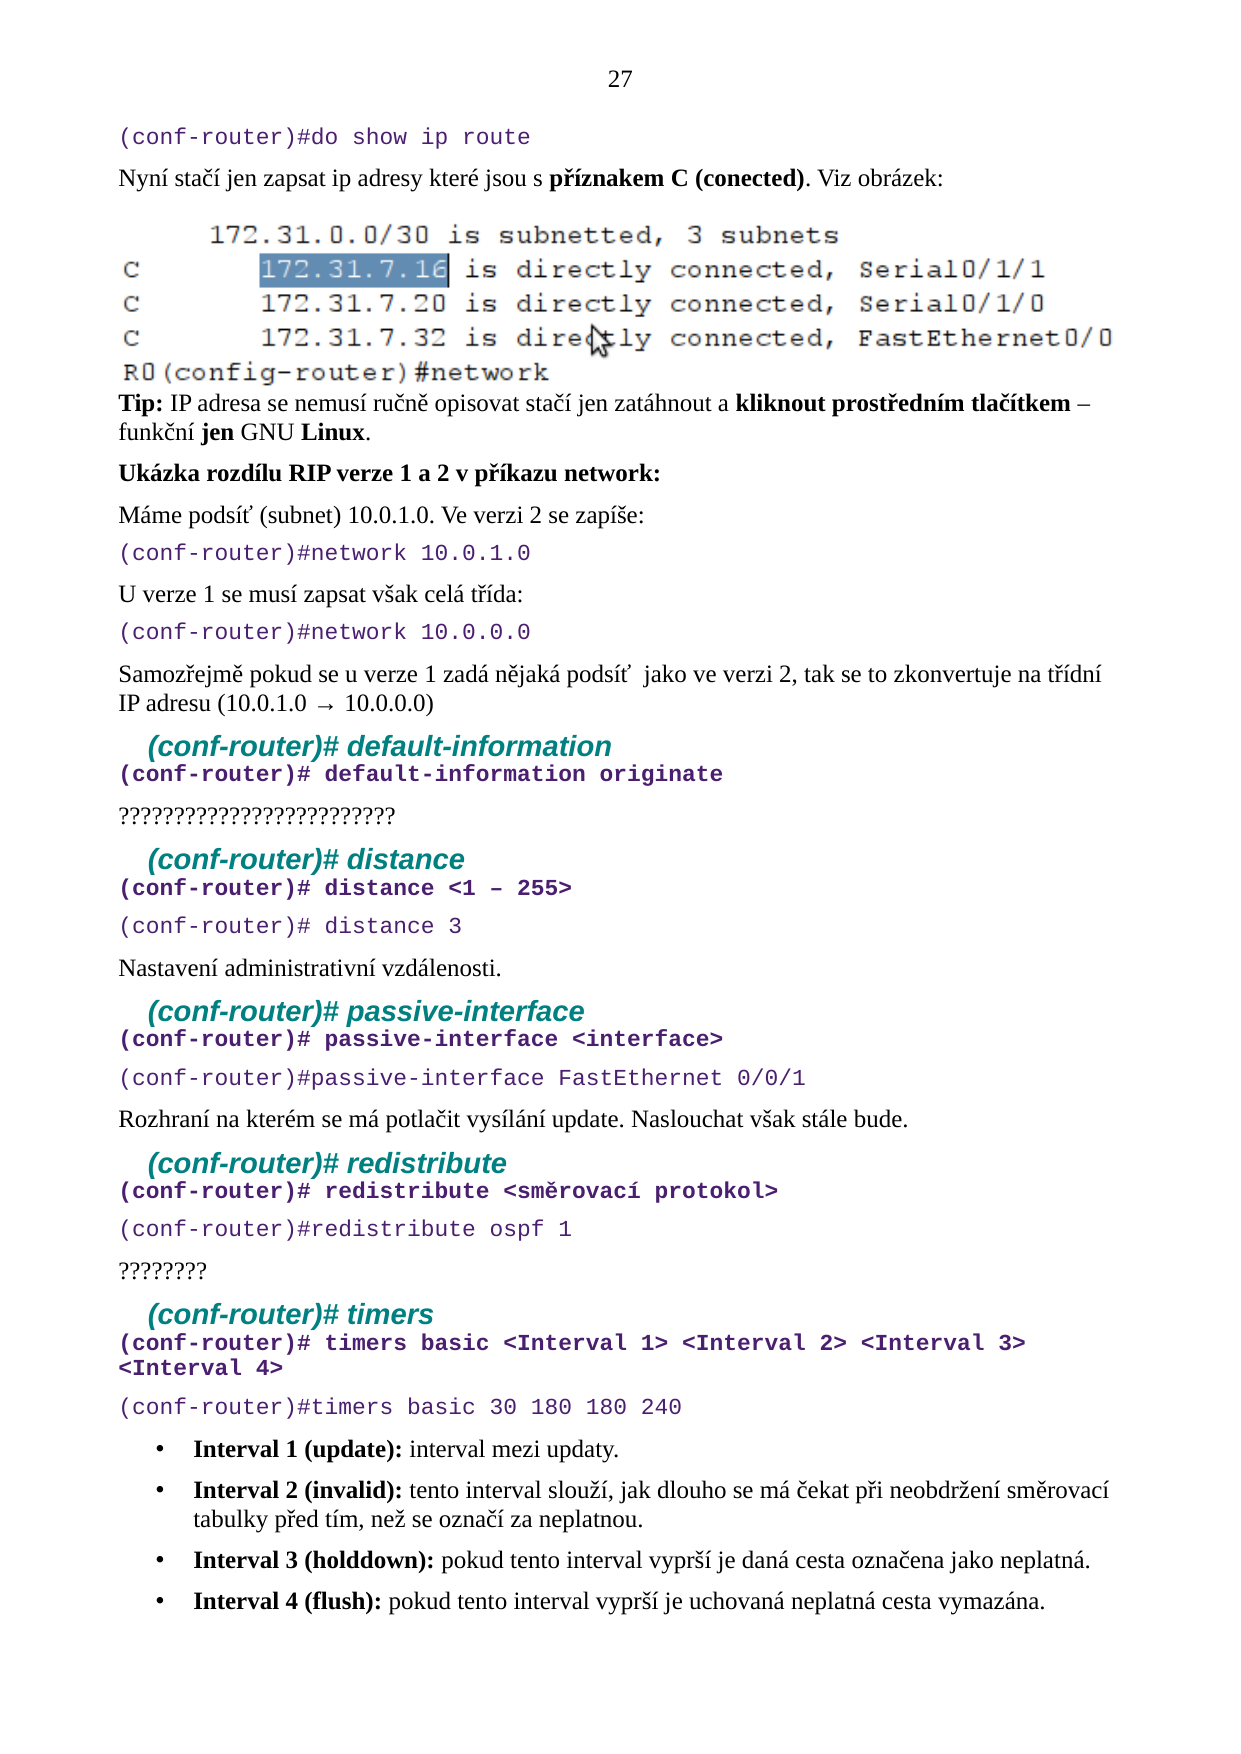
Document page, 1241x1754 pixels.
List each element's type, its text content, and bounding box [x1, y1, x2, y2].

text (conf-router)#network 10.0.1.0 [118, 541, 1122, 567]
text Máme podsíť (subnet) 10.0.1.0. Ve verzi 2 se zapíše: [118, 500, 1122, 528]
text (conf-router)#redistribute ospf 1 [118, 1218, 1122, 1243]
text Samozřejmě pokud se u verze 1 zadá nějaká podsíť jako ve verzi 2, tak se to zkonvertuje na třídní IP adresu (10.0.1.0 → 10.0.0.0) [118, 659, 1122, 717]
list Interval 1 (update): interval mezi updaty. [156, 1434, 1122, 1462]
text (conf-router)# timers basic <Interval 1> <Interval 2> <Interval 3> <Interval 4> [118, 1331, 1122, 1383]
text (conf-router)# redistribute <směrovací protokol> [118, 1179, 1122, 1205]
list Interval 2 (invalid): tento interval slouží, jak dlouho se má čekat při neobdržení směrovací tabulky před tím, než se označí za neplatnou. [156, 1475, 1122, 1532]
text ????????????????????????? [118, 801, 1122, 830]
text ???????? [118, 1256, 1122, 1285]
subtitle (conf-router)# distance [148, 842, 1122, 876]
text U verze 1 se musí zapsat však celá třída: [118, 579, 1122, 608]
text (conf-router)# distance <1 – 255> [118, 876, 1122, 902]
text Ukázka rozdílu RIP verze 1 a 2 v příkazu network: [118, 458, 1122, 487]
subtitle (conf-router)# redistribute [148, 1146, 1122, 1179]
text Nyní stačí jen zapsat ip adresy které jsou s příznakem C (conected). Viz obrázek: [118, 163, 1122, 192]
list Interval 3 (holddown): pokud tento interval vyprší je daná cesta označena jako neplatná. [156, 1545, 1122, 1574]
text (conf-router)# distance 3 [118, 914, 1122, 940]
list Interval 4 (flush): pokud tento interval vyprší je uchovaná neplatná cesta vymazána. [156, 1586, 1122, 1615]
text (conf-router)# passive-interface <interface> [118, 1027, 1122, 1053]
text (conf-router)#network 10.0.0.0 [118, 621, 1122, 647]
subtitle (conf-router)# default-information [148, 729, 1122, 763]
text (conf-router)#do show ip route [118, 125, 1122, 151]
subtitle (conf-router)# passive-interface [148, 994, 1122, 1027]
subtitle (conf-router)# timers [148, 1297, 1122, 1331]
text (conf-router)# default-information originate [118, 763, 1122, 788]
text Rozhraní na kterém se má potlačit vysílání update. Naslouchat však stále bude. [118, 1104, 1122, 1133]
text (conf-router)#timers basic 30 180 180 240 [118, 1395, 1122, 1421]
text Nastavení administrativní vzdálenosti. [118, 953, 1122, 981]
picture [118, 204, 1123, 389]
text Tip: IP adresa se nemusí ručně opisovat stačí jen zatáhnout a kliknout prostředním tlačítkem – funkční jen GNU Linux. [118, 389, 1122, 446]
text (conf-router)#passive-interface FastEthernet 0/0/1 [118, 1066, 1122, 1092]
